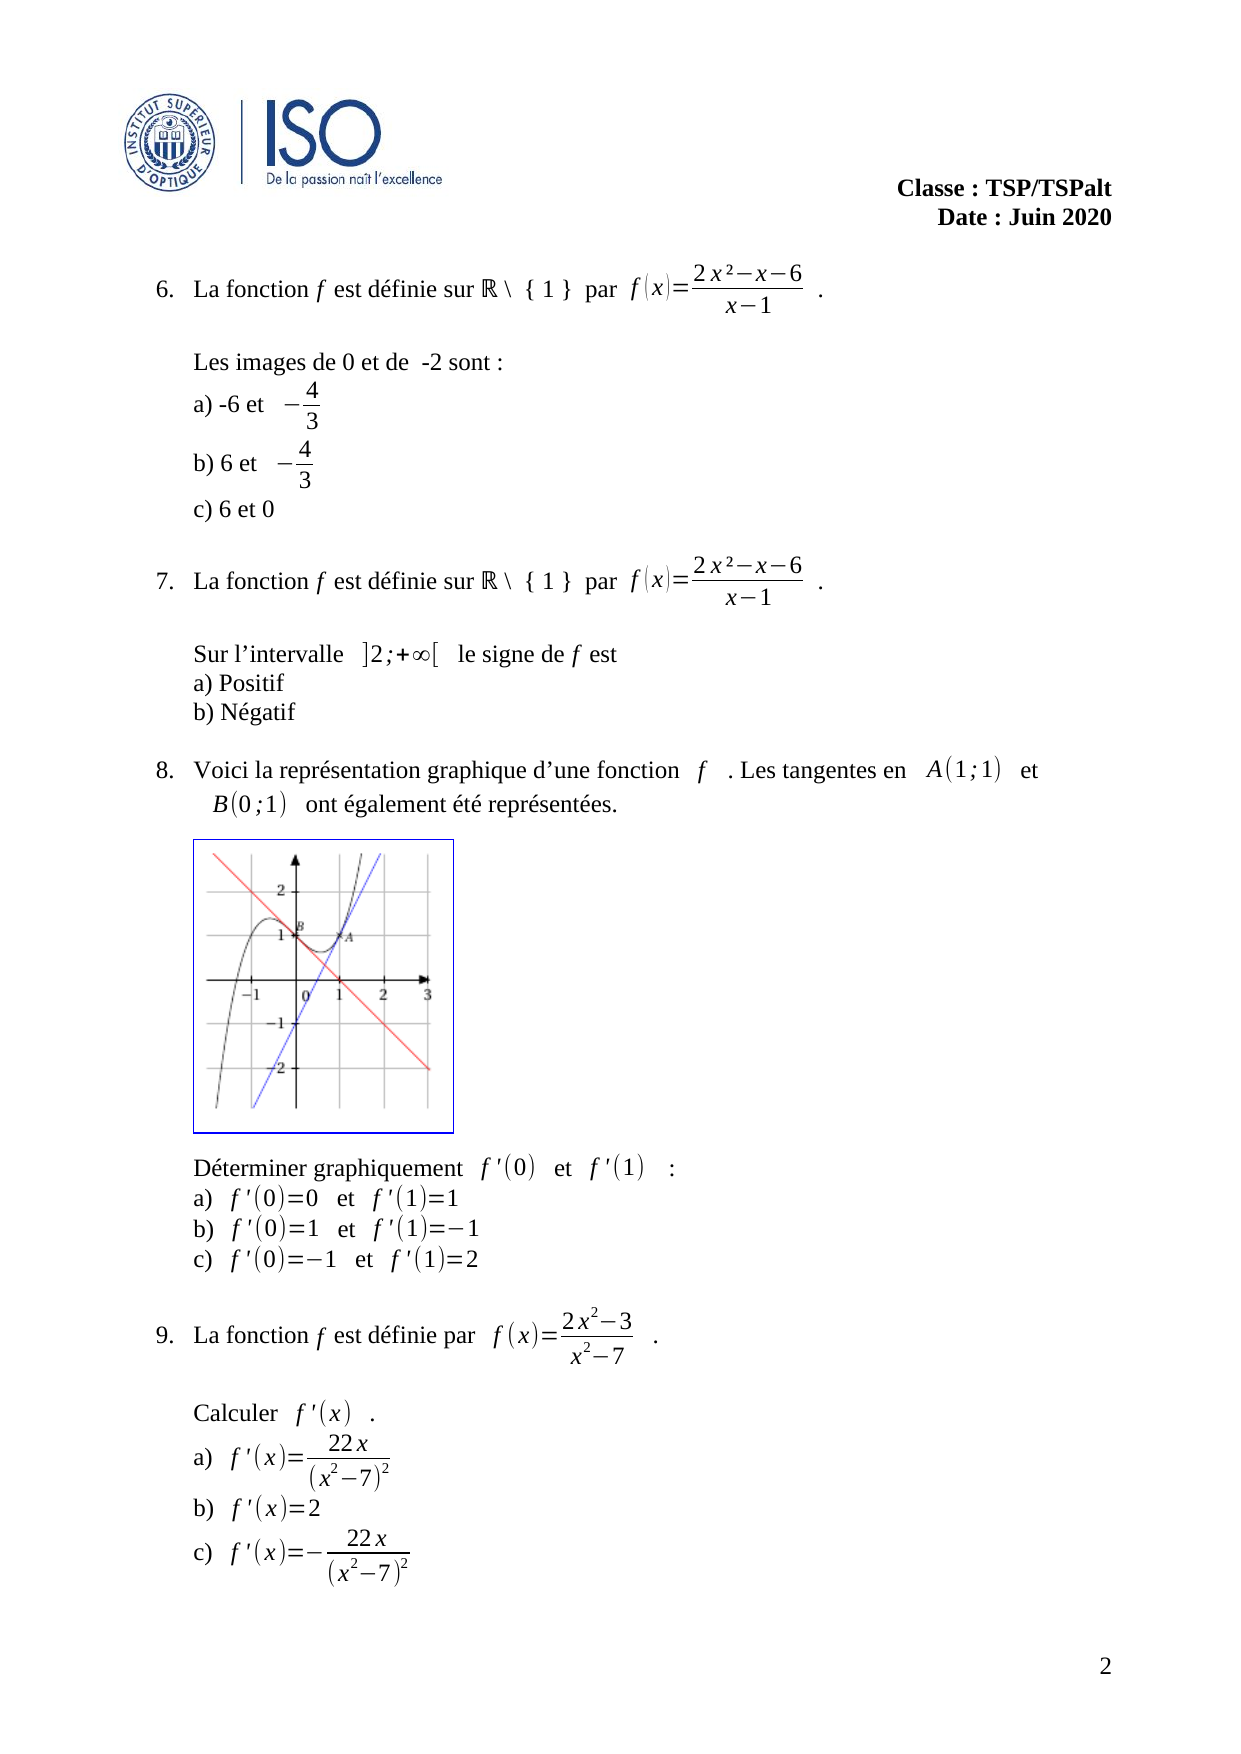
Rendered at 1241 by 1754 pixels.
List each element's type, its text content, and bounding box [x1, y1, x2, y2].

list a)et [156, 1183, 1122, 1214]
list b) Négatif [156, 697, 1122, 726]
list La fonction est définie sur ℝ \ { 1 } par . [156, 259, 1122, 318]
list Déterminer graphiquementet : [156, 1153, 1122, 1183]
list b) [156, 1493, 1122, 1523]
list a) [156, 1429, 1122, 1493]
list Voici la représentation graphique d’une fonction. Les tangentes enetont également été représentées. [156, 755, 1122, 820]
list c) 6 et 0 [156, 494, 1122, 522]
list a) Positif [156, 668, 1122, 697]
picture [194, 840, 453, 1132]
list Sur l’intervallele signe de est [156, 639, 1122, 668]
list La fonction est définie sur ℝ \ { 1 } par . [156, 551, 1122, 610]
list b)et [156, 1214, 1122, 1244]
picture [118, 88, 455, 197]
list Les images de 0 et de -2 sont : [156, 347, 1122, 376]
list c)et [156, 1244, 1122, 1275]
list Calculer. [156, 1398, 1122, 1429]
list a) -6 et [156, 376, 1122, 435]
list La fonction est définie par. [156, 1303, 1122, 1369]
list b) 6 et [156, 435, 1122, 494]
list c) [156, 1523, 1122, 1588]
